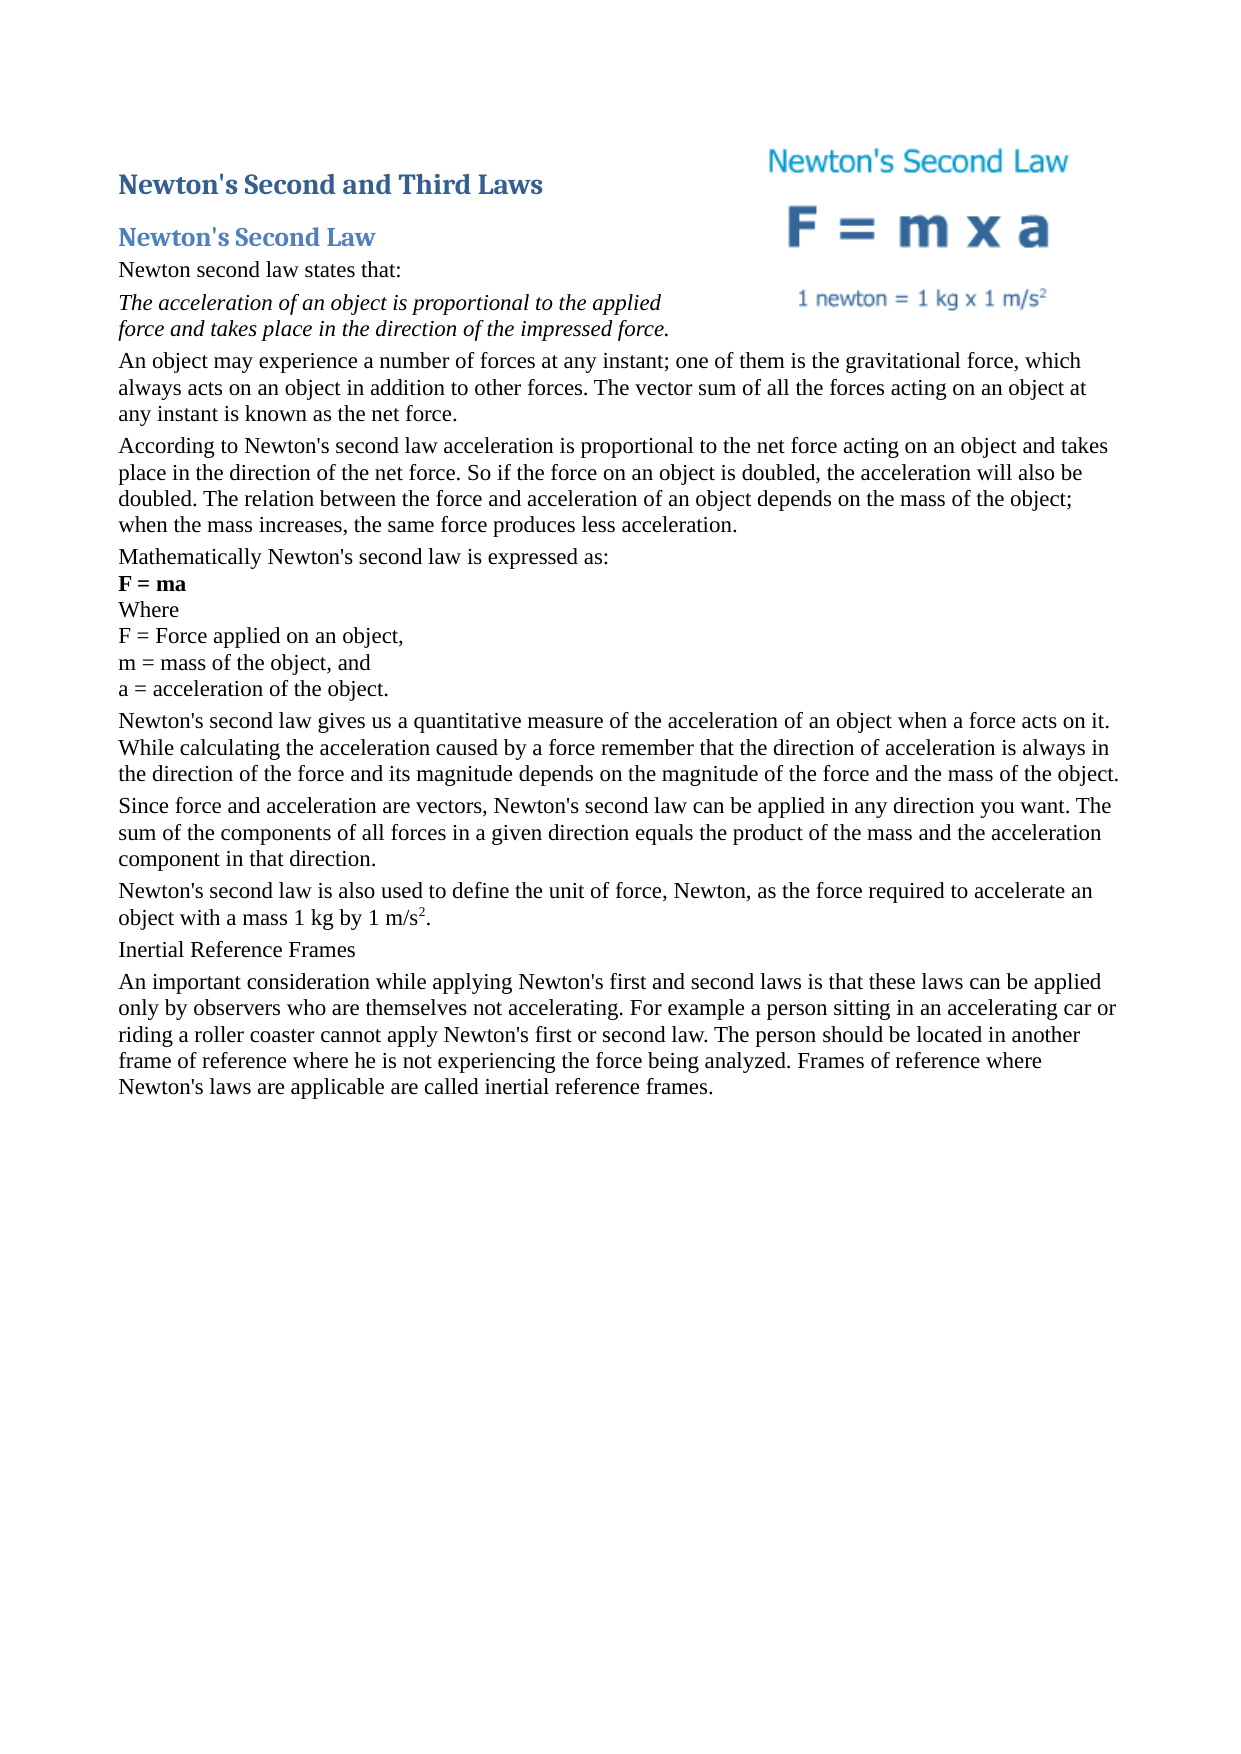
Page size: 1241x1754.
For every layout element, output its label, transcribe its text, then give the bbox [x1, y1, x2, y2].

text An important consideration while applying Newton's first and second laws is that these laws can be applied only by observers who are themselves not accelerating. For example a person sitting in an accelerating car or riding a roller coaster cannot apply Newton's first or second law. The person should be located in another frame of reference where he is not experiencing the force being analyzed. Frames of reference where Newton's laws are applicable are called inertial reference frames. [118, 968, 1122, 1100]
title Inertial Reference Frames [118, 936, 1122, 962]
subtitle Newton's Second and Third Laws [118, 168, 715, 202]
picture [715, 118, 1122, 334]
text An object may experience a number of forces at any instant; one of them is the gravitational force, which always acts on an object in addition to other forces. The vector sum of all the forces acting on an object at any instant is known as the net force. [118, 347, 1122, 426]
subtitle Newton's Second Law [118, 222, 715, 254]
text According to Newton's second law acceleration is proportional to the net force acting on an object and takes place in the direction of the net force. So if the force on an object is doubled, the acceleration will also be doubled. The relation between the force and acceleration of an object depends on the mass of the object; when the mass increases, the same force produces less acceleration. [118, 432, 1122, 538]
text The acceleration of an object is proportional to the applied force and takes place in the direction of the impressed force. [118, 289, 1122, 341]
text Newton's second law gives us a quantitative measure of the acceleration of an object when a force acts on it. While calculating the acceleration caused by a force remember that the direction of acceleration is always in the direction of the force and its magnitude depends on the magnitude of the force and the mass of the object. [118, 707, 1122, 786]
text Since force and acceleration are vectors, Newton's second law can be applied in any direction you want. The sum of the components of all forces in a given direction equals the product of the mass and the acceleration component in that direction. [118, 792, 1122, 871]
text Newton second law states that: [118, 257, 715, 283]
text Mathematically Newton's second law is expressed as: F = ma Where F = Force applied on an object, m = mass of the object, and a = acceleration of the object. [118, 543, 1122, 702]
text Newton's second law is also used to define the unit of force, Newton, as the force required to accelerate an object with a mass 1 kg by 1 m/s2. [118, 877, 1122, 930]
